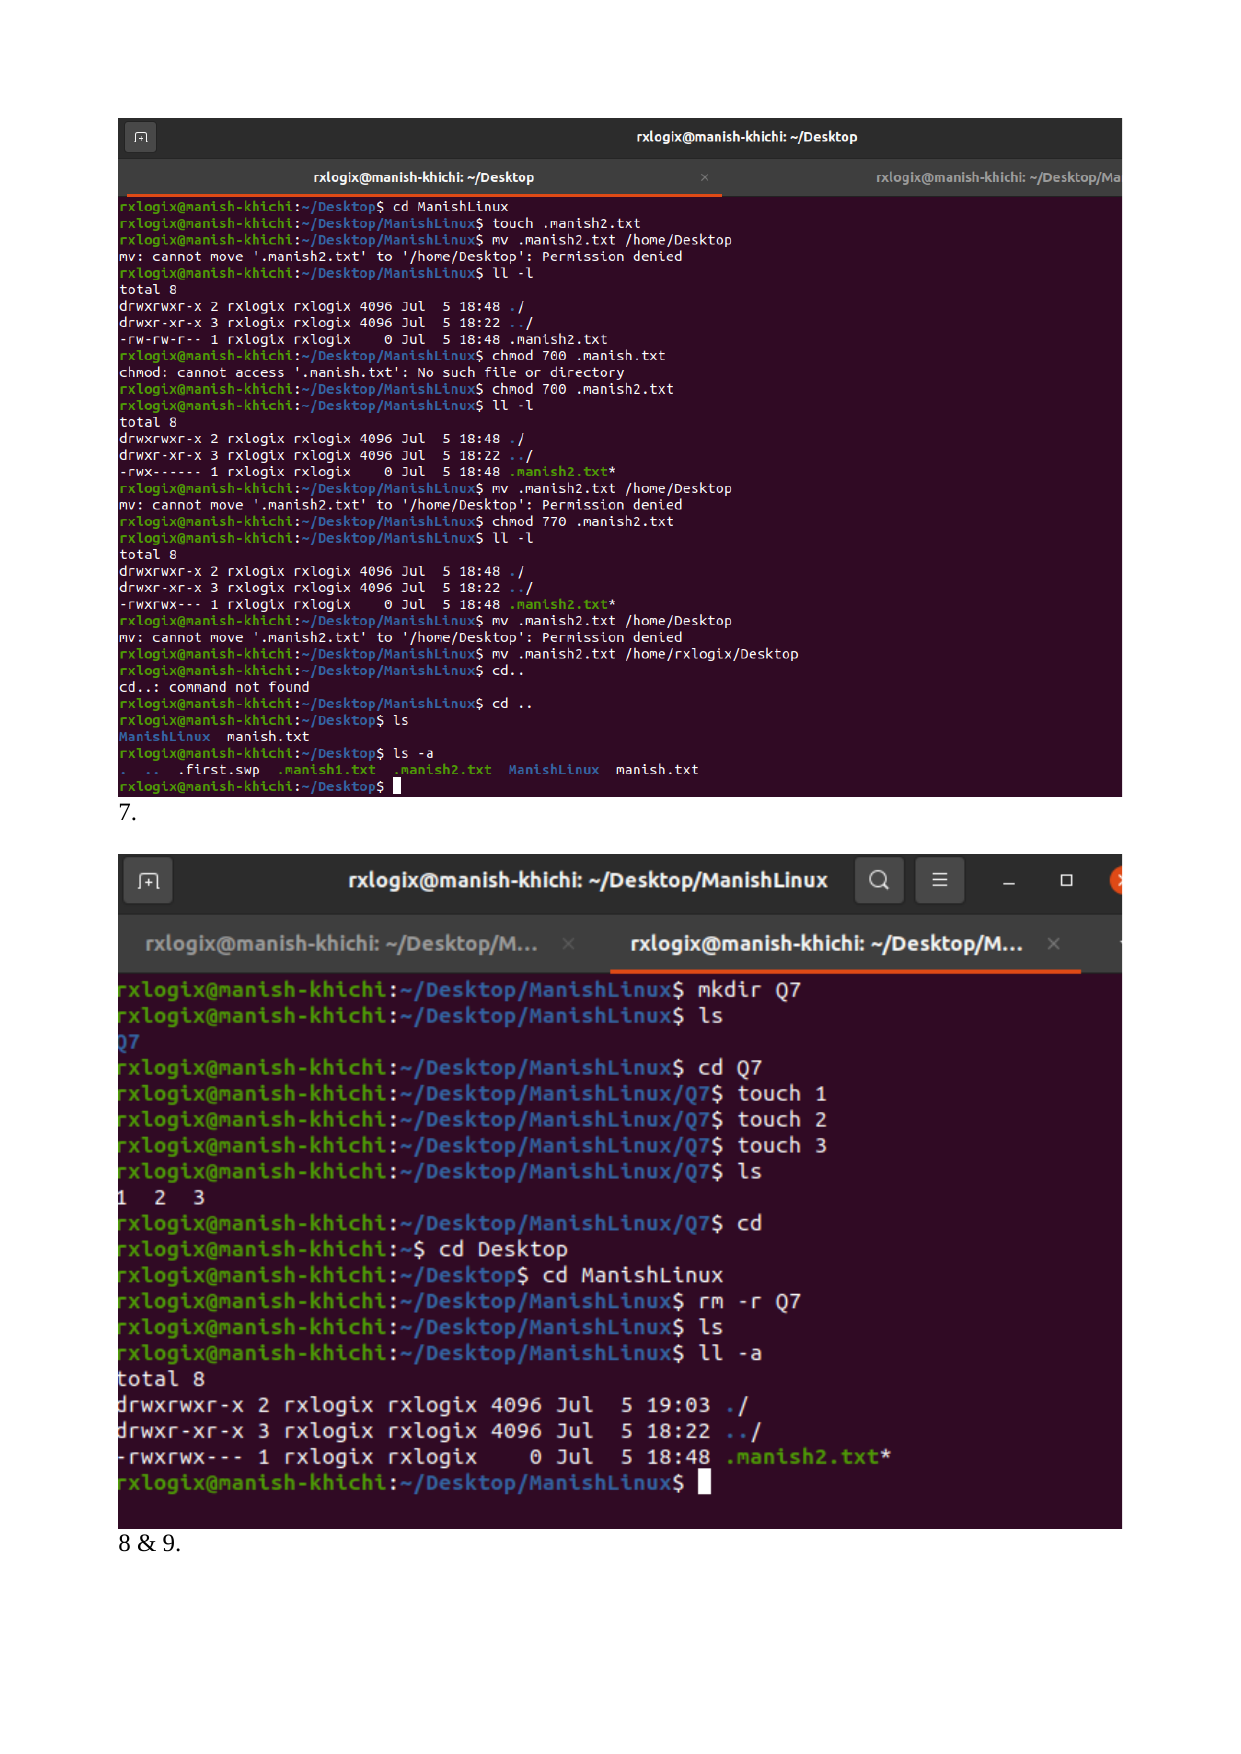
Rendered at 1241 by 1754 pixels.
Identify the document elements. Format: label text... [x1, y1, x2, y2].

picture [118, 118, 1123, 797]
picture [118, 854, 1123, 1529]
text 8 & 9. [118, 1529, 1122, 1557]
text 7. [118, 797, 1122, 825]
